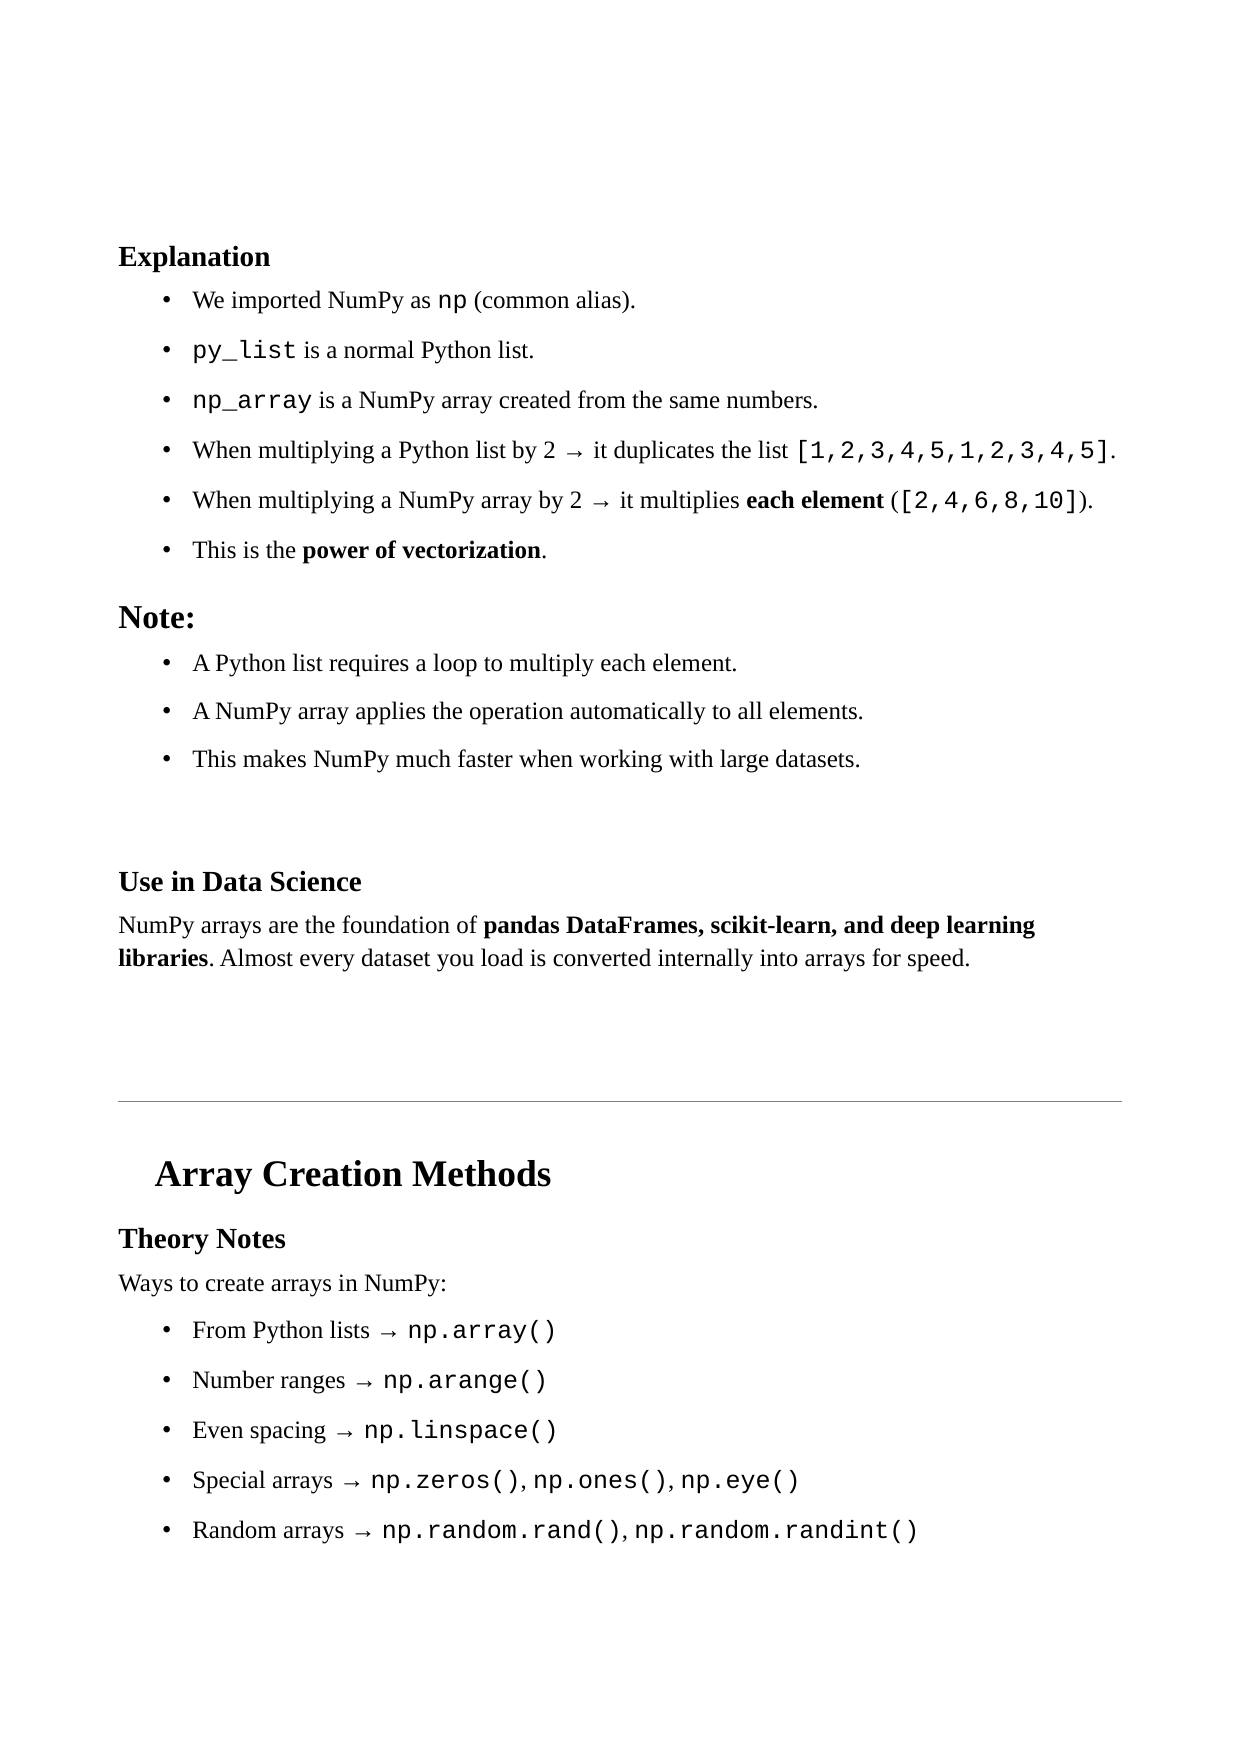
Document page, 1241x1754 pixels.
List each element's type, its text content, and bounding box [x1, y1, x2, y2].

text Ways to create arrays in NumPy: [118, 1268, 1122, 1296]
list Even spacing → np.linspace() [162, 1415, 1122, 1446]
subtitle 🔹 Array Creation Methods [118, 1151, 1122, 1194]
subtitle Theory Notes [118, 1222, 1122, 1255]
subtitle Note: [118, 598, 1122, 636]
list np_array is a NumPy array created from the same numbers. [162, 385, 1122, 416]
list This makes NumPy much faster when working with large datasets. [162, 744, 1122, 772]
list Random arrays → np.random.rand(), np.random.randint() [162, 1515, 1122, 1546]
subtitle Use in Data Science [118, 864, 1122, 898]
list A Python list requires a loop to multiply each element. [162, 648, 1122, 677]
list This is the power of vectorization. [162, 535, 1122, 564]
subtitle Explanation [118, 239, 1122, 273]
list When multiplying a NumPy array by 2 → it multiplies each element ([2,4,6,8,10]). [162, 485, 1122, 516]
list Number ranges → np.arange() [162, 1365, 1122, 1396]
text NumPy arrays are the foundation of pandas DataFrames, scikit-learn, and deep learning libraries. Almost every dataset you load is converted internally into arrays for speed. [118, 911, 1122, 972]
list Special arrays → np.zeros(), np.ones(), np.eye() [162, 1465, 1122, 1496]
list When multiplying a Python list by 2 → it duplicates the list [1,2,3,4,5,1,2,3,4,5]. [162, 435, 1122, 466]
list A NumPy array applies the operation automatically to all elements. [162, 696, 1122, 725]
list py_list is a normal Python list. [162, 335, 1122, 366]
list From Python lists → np.array() [162, 1315, 1122, 1346]
list We imported NumPy as np (common alias). [162, 285, 1122, 316]
